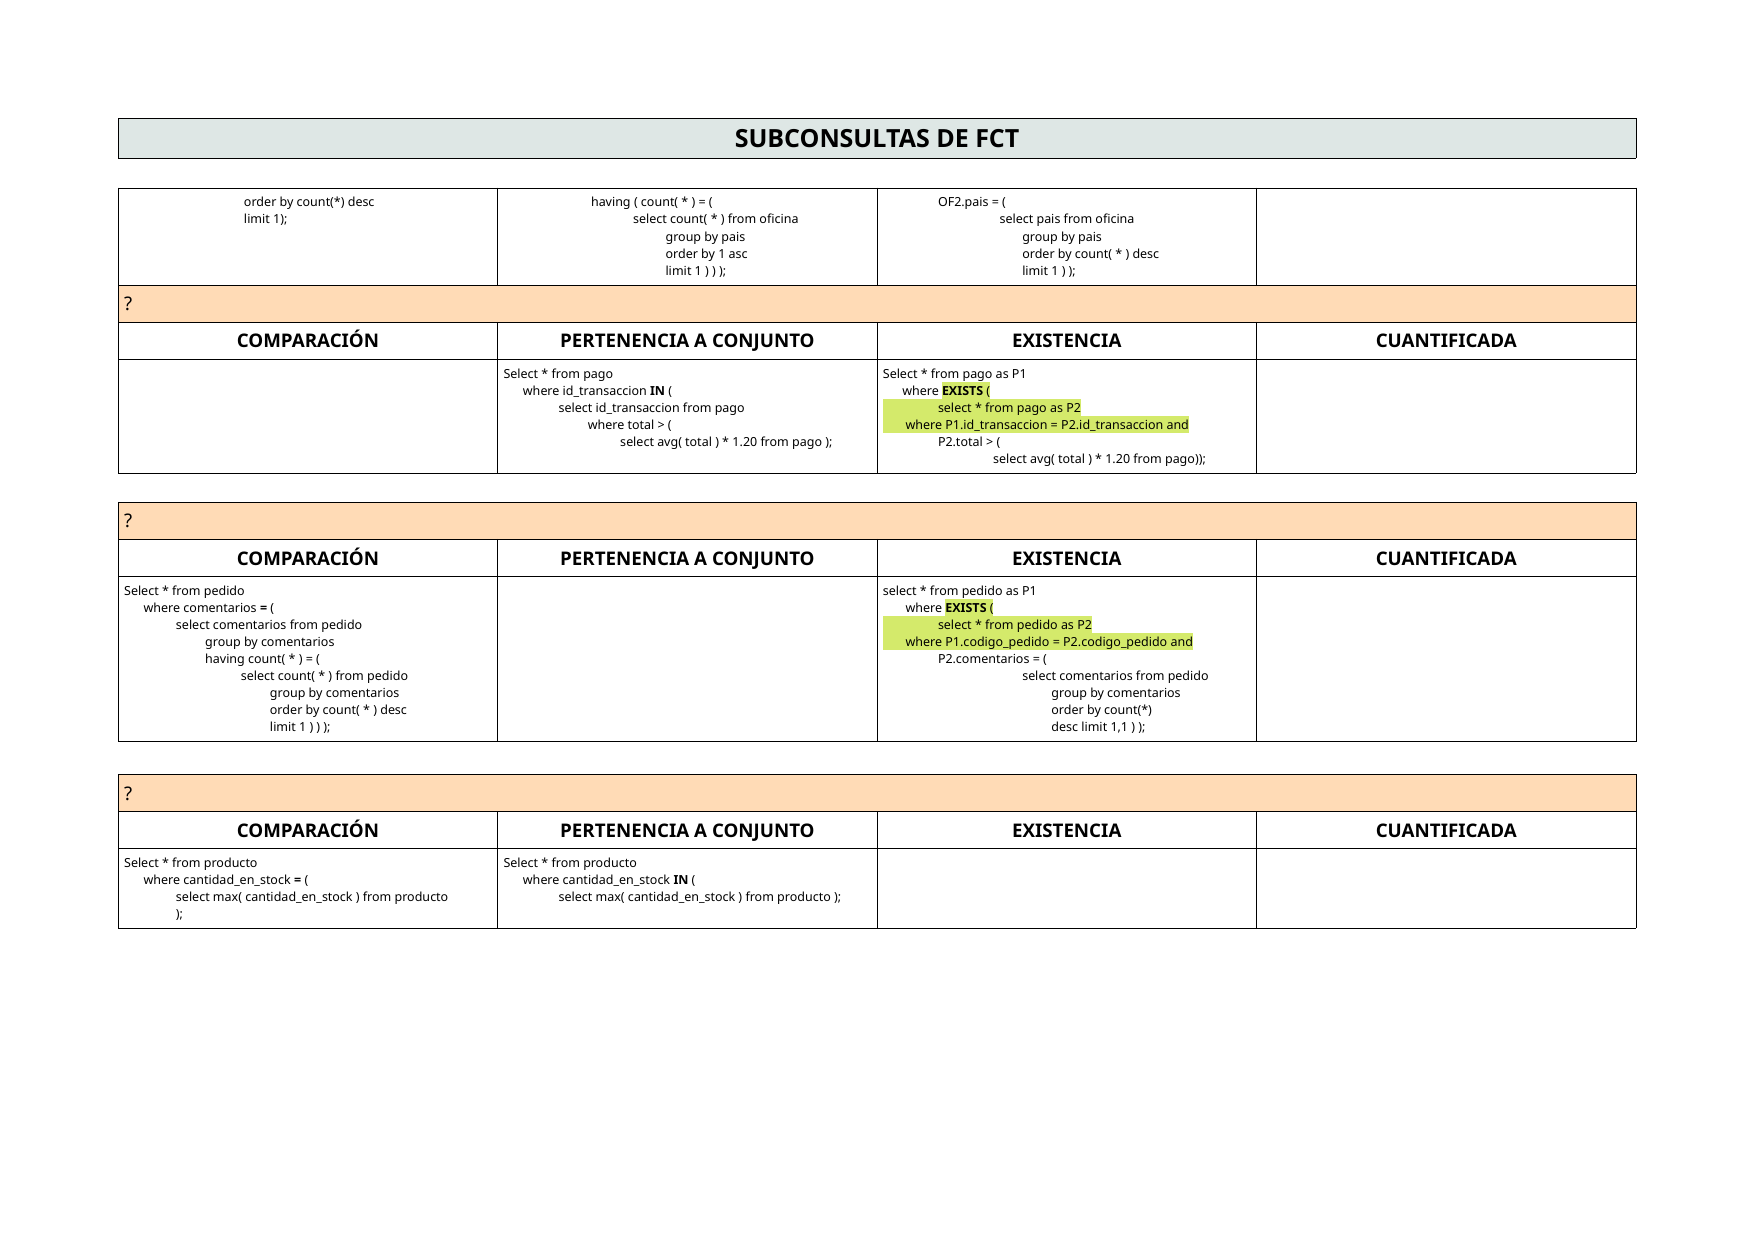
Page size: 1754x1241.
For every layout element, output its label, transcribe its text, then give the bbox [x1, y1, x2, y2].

table_cell select * from pedido as P1 where EXISTS ( select * from pedido as P2 where P1.codigo_pedido = P2.codigo_pedido and P2.comentarios = ( select comentarios from pedido group by comentarios order by count(*) desc limit 1,1 ) ); [878, 577, 1256, 741]
table_cell COMPARACIÓN [119, 323, 497, 359]
table_cell [498, 577, 877, 741]
table_cell [1257, 577, 1636, 741]
table_cell [119, 360, 497, 473]
table_cell CUANTIFICADA [1257, 540, 1636, 576]
table_cell PERTENENCIA A CONJUNTO [498, 323, 877, 359]
table_cell OF2.pais = ( select pais from oficina group by pais order by count( * ) desc limit 1 ) ); [878, 189, 1256, 285]
table_cell Select * from producto where cantidad_en_stock = ( select max( cantidad_en_stock ) from producto ); [119, 849, 497, 928]
table_cell EXISTENCIA [878, 812, 1256, 848]
table_cell EXISTENCIA [878, 323, 1256, 359]
table_cell COMPARACIÓN [119, 812, 497, 848]
table_header ? [119, 286, 1636, 322]
table_cell EXISTENCIA [878, 540, 1256, 576]
table_cell Select * from pago as P1 where EXISTS ( select * from pago as P2 where P1.id_transaccion = P2.id_transaccion and P2.total > ( select avg( total ) * 1.20 from pago)); [878, 360, 1256, 473]
table_cell [878, 849, 1256, 928]
table_cell PERTENENCIA A CONJUNTO [498, 540, 877, 576]
table_cell COMPARACIÓN [119, 540, 497, 576]
table_cell [1257, 189, 1636, 285]
table_cell Select * from producto where cantidad_en_stock IN ( select max( cantidad_en_stock ) from producto ); [498, 849, 877, 928]
table_cell having ( count( * ) = ( select count( * ) from oficina group by pais order by 1 asc limit 1 ) ) ); [498, 189, 877, 285]
table_header ? [119, 775, 1636, 811]
table_cell [1257, 360, 1636, 473]
table_cell [1257, 849, 1636, 928]
table_cell PERTENENCIA A CONJUNTO [498, 812, 877, 848]
table_cell Select * from pago where id_transaccion IN ( select id_transaccion from pago where total > ( select avg( total ) * 1.20 from pago ); [498, 360, 877, 473]
table_header ? [119, 503, 1636, 539]
table_cell CUANTIFICADA [1257, 812, 1636, 848]
table_cell CUANTIFICADA [1257, 323, 1636, 359]
table_cell order by count(*) desc limit 1); [119, 189, 497, 285]
table_cell Select * from pedido where comentarios = ( select comentarios from pedido group by comentarios having count( * ) = ( select count( * ) from pedido group by comentarios order by count( * ) desc limit 1 ) ) ); [119, 577, 497, 741]
